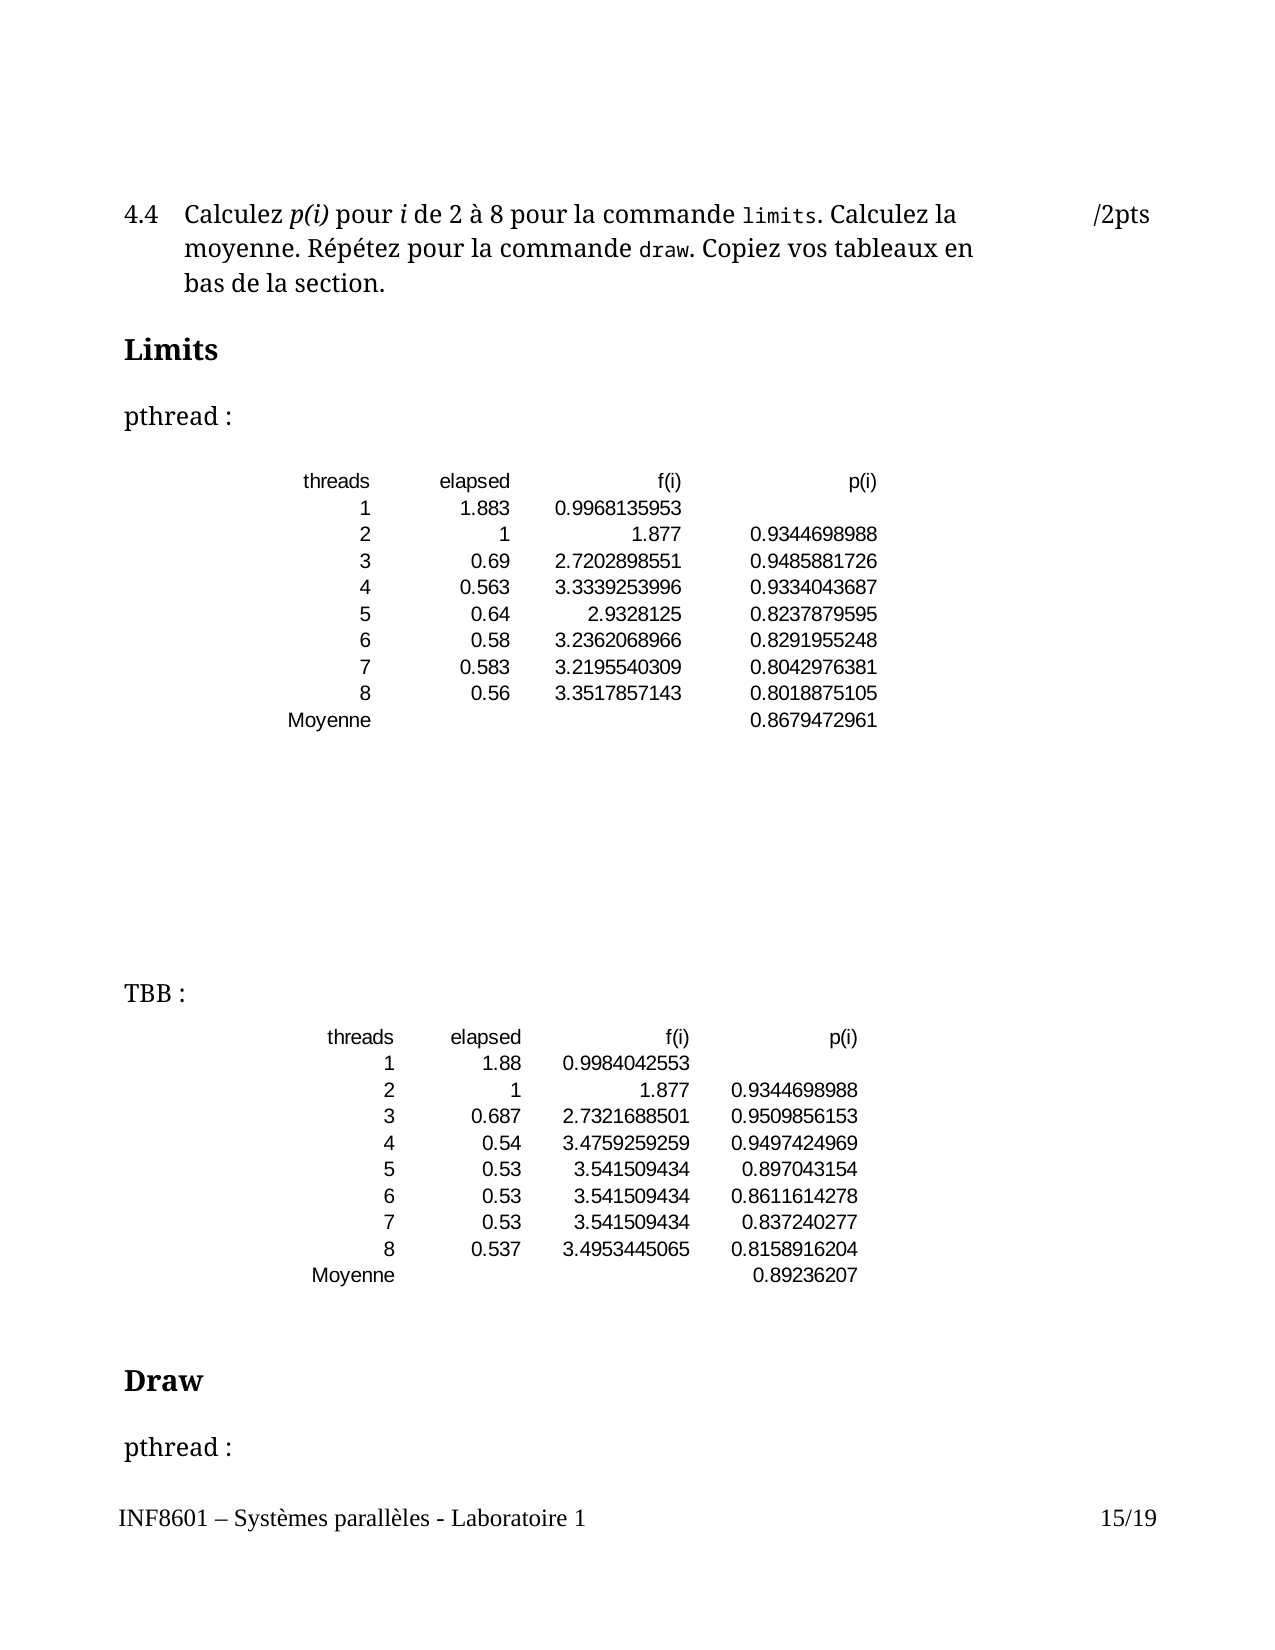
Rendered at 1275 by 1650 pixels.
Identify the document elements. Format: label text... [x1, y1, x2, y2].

table_cell Calculez p(i) pour i de 2 à 8 pour la commande limits. Calculez la moyenne. Répétez pour la commande draw. Copiez vos tableaux en bas de la section. Limits pthread : TBB : Draw pthread : TBB : [118, 176, 1007, 1469]
table_cell /2pts [1081, 176, 1157, 1469]
table_cell [1008, 176, 1081, 1469]
